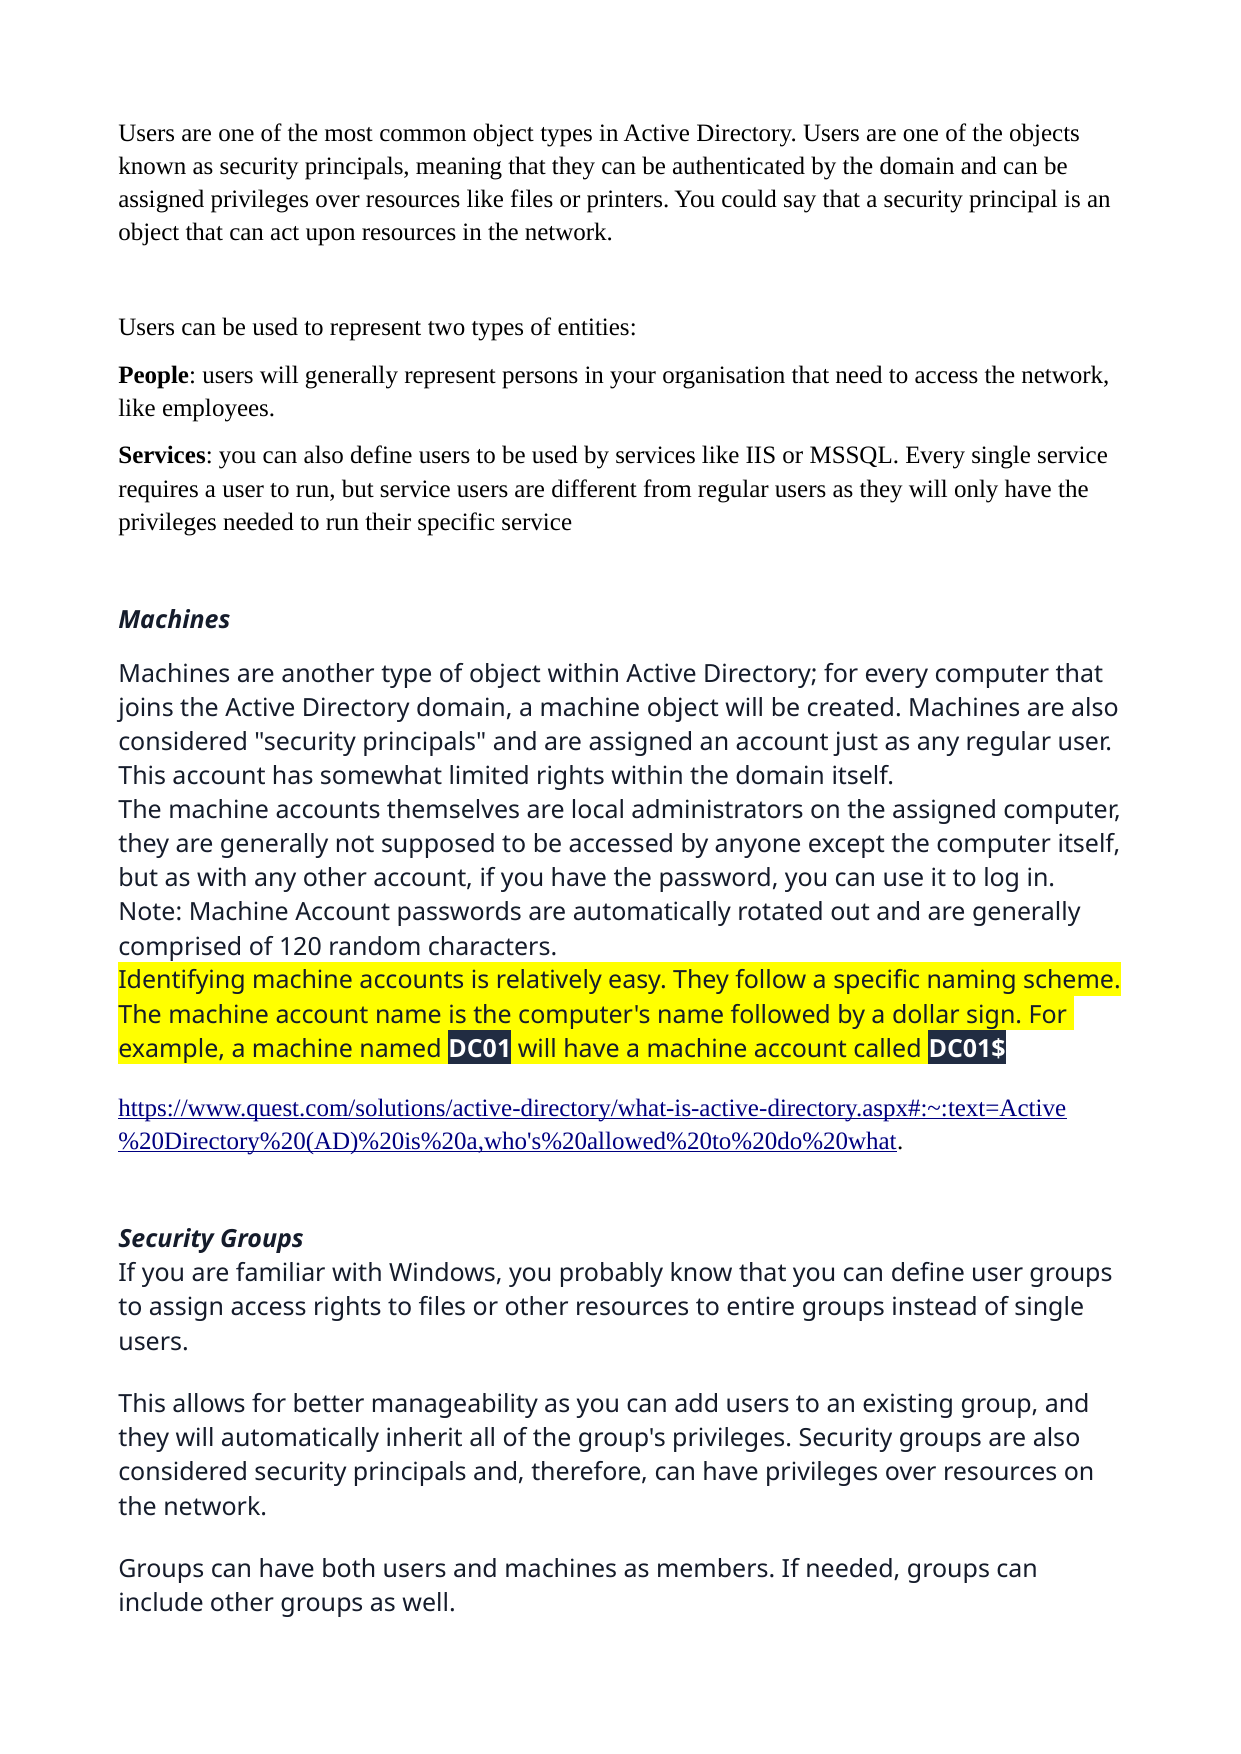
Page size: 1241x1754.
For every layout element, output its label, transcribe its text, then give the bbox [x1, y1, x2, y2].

text This allows for better manageability as you can add users to an existing group, and they will automatically inherit all of the group's privileges. Security groups are also considered security principals and, therefore, can have privileges over resources on the network. [118, 1386, 1122, 1522]
text Security Groups [118, 1221, 1122, 1255]
text The machine accounts themselves are local administrators on the assigned computer, they are generally not supposed to be accessed by anyone except the computer itself, but as with any other account, if you have the password, you can use it to log in. [118, 792, 1122, 894]
text People: users will generally represent persons in your organisation that need to access the network, like employees. [118, 360, 1122, 422]
text Machines [118, 602, 1122, 636]
text If you are familiar with Windows, you probably know that you can define user groups to assign access rights to files or other resources to entire groups instead of single users. [118, 1255, 1122, 1357]
text Users can be used to represent two types of entities: [118, 312, 1122, 341]
text Note: Machine Account passwords are automatically rotated out and are generally comprised of 120 random characters. [118, 894, 1122, 962]
text Groups can have both users and machines as members. If needed, groups can include other groups as well. [118, 1551, 1122, 1619]
text Machines are another type of object within Active Directory; for every computer that joins the Active Directory domain, a machine object will be created. Machines are also considered "security principals" and are assigned an account just as any regular user. This account has somewhat limited rights within the domain itself. [118, 656, 1122, 792]
text https://www.quest.com/solutions/active-directory/what-is-active-directory.aspx#:~:text=Active%20Directory%20(AD)%20is%20a,who's%20allowed%20to%20do%20what. [118, 1093, 1122, 1154]
text Users are one of the most common object types in Active Directory. Users are one of the objects known as security principals, meaning that they can be authenticated by the domain and can be assigned privileges over resources like files or printers. You could say that a security principal is an object that can act upon resources in the network. [118, 118, 1122, 246]
text Services: you can also define users to be used by services like IIS or MSSQL. Every single service requires a user to run, but service users are different from regular users as they will only have the privileges needed to run their specific service [118, 441, 1122, 535]
text Identifying machine accounts is relatively easy. They follow a specific naming scheme. The machine account name is the computer's name followed by a dollar sign. For example, a machine named DC01 will have a machine account called DC01$ [118, 962, 1122, 1064]
